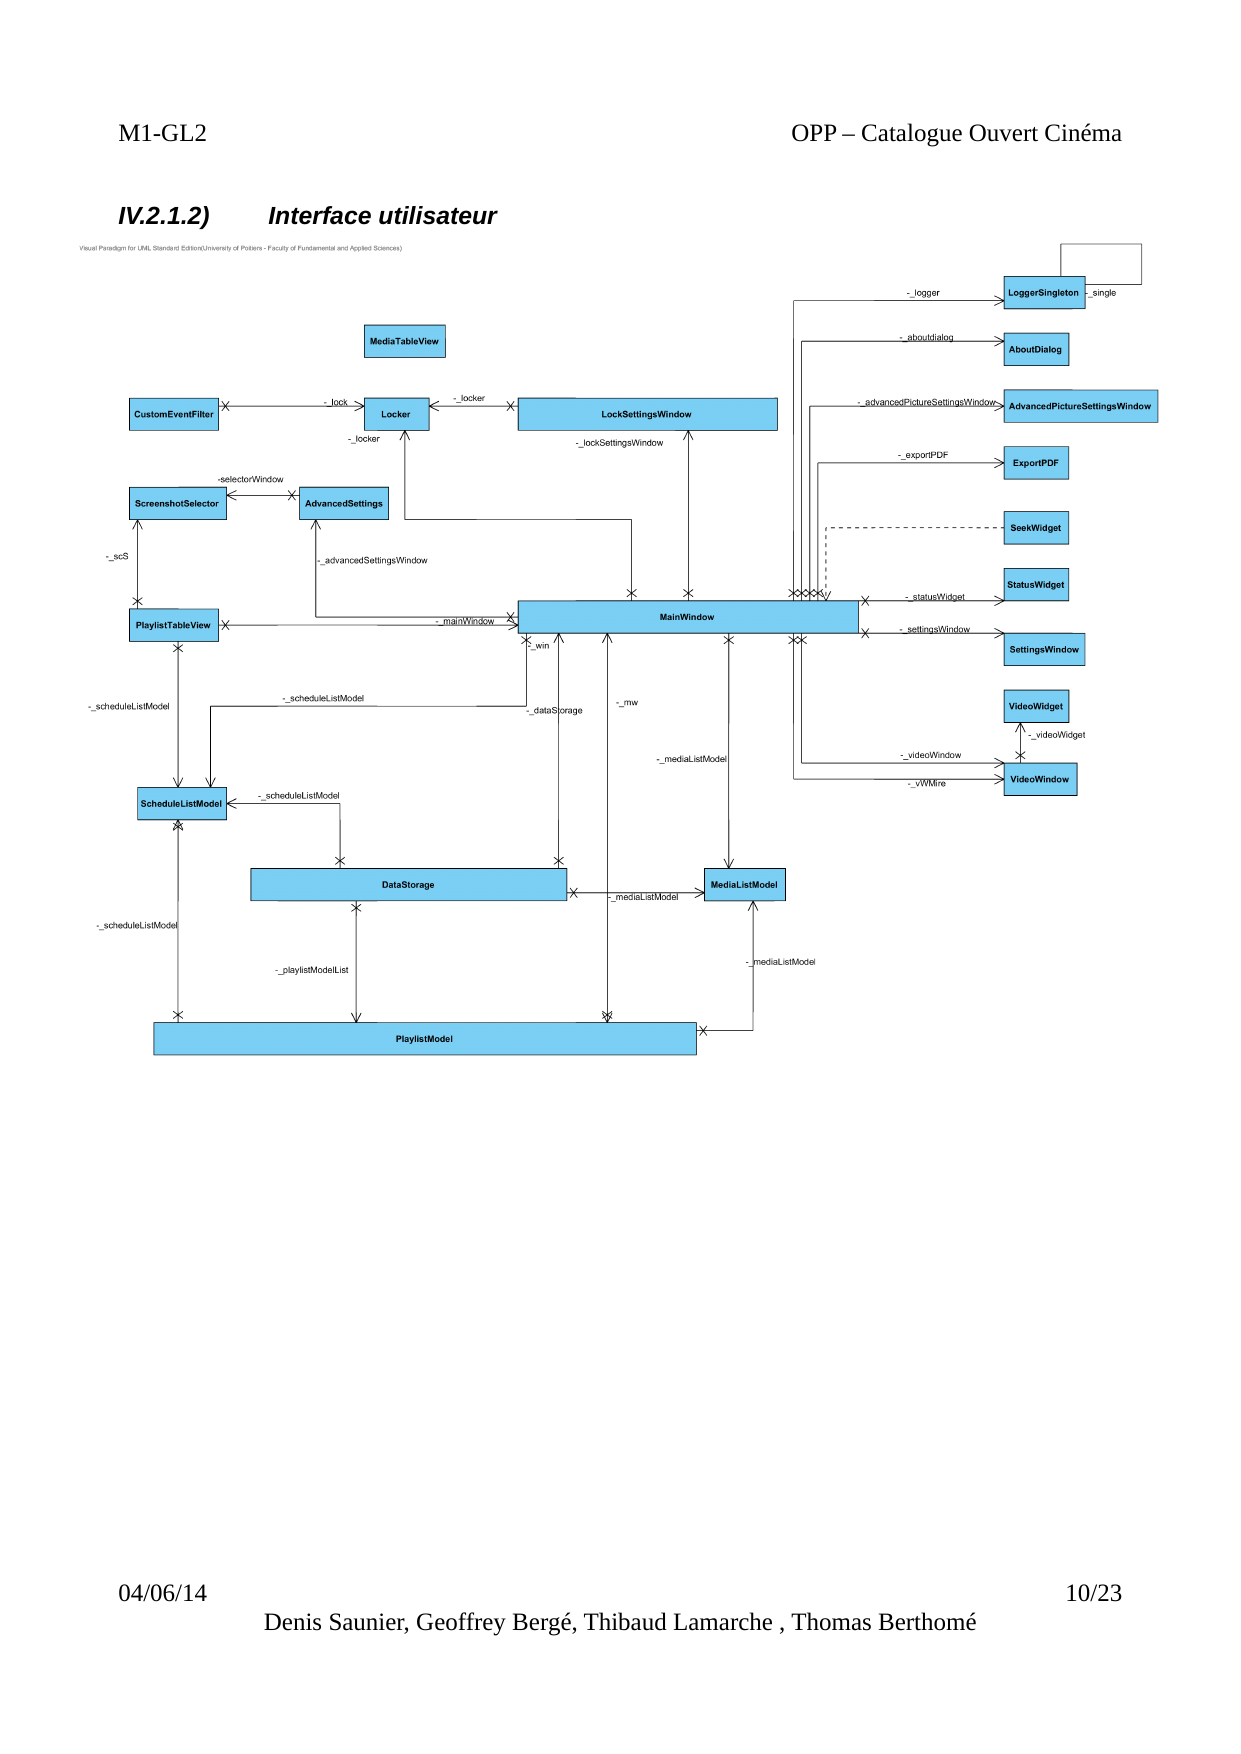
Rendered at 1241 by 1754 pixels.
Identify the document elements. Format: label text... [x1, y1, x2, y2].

picture [79, 242, 1161, 1058]
subtitle Interface utilisateur [118, 201, 1122, 230]
